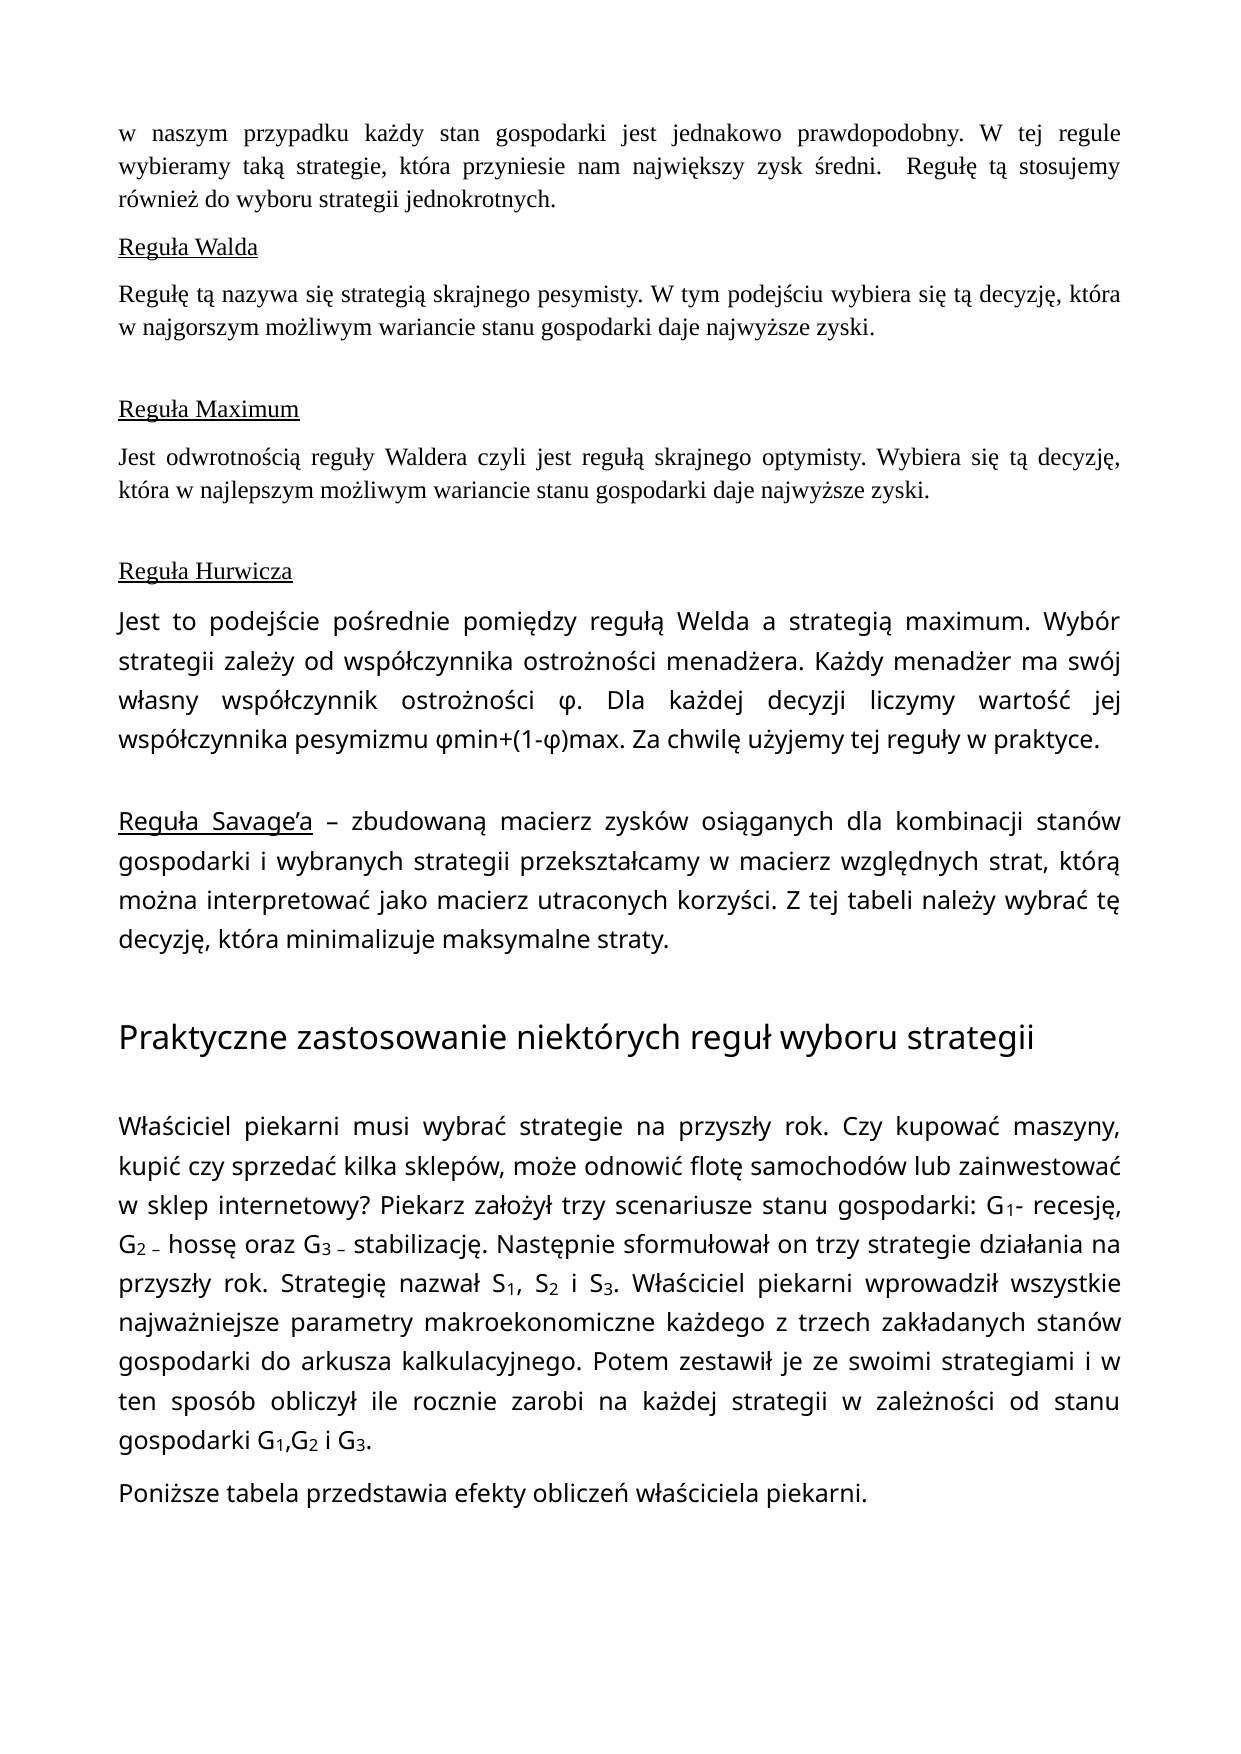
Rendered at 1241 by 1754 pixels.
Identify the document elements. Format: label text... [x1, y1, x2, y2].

text Regułę tą nazywa się strategią skrajnego pesymisty. W tym podejściu wybiera się tą decyzję, która w najgorszym możliwym wariancie stanu gospodarki daje najwyższe zyski. [118, 279, 1122, 341]
text Jest to podejście pośrednie pomiędzy regułą Welda a strategią maximum. Wybór strategii zależy od współczynnika ostrożności menadżera. Każdy menadżer ma swój własny współczynnik ostrożności φ. Dla każdej decyzji liczymy wartość jej współczynnika pesymizmu φmin+(1-φ)max. Za chwilę użyjemy tej reguły w praktyce. [118, 604, 1122, 756]
text Reguła Savage’a – zbudowaną macierz zysków osiąganych dla kombinacji stanów gospodarki i wybranych strategii przekształcamy w macierz względnych strat, którą można interpretować jako macierz utraconych korzyści. Z tej tabeli należy wybrać tę decyzję, która minimalizuje maksymalne straty. [118, 804, 1122, 956]
text Właściciel piekarni musi wybrać strategie na przyszły rok. Czy kupować maszyny, kupić czy sprzedać kilka sklepów, może odnowić flotę samochodów lub zainwestować w sklep internetowy? Piekarz założył trzy scenariusze stanu gospodarki: G1- recesję, G2 – hossę oraz G3 – stabilizację. Następnie sformułował on trzy strategie działania na przyszły rok. Strategię nazwał S1, S2 i S3. Właściciel piekarni wprowadził wszystkie najważniejsze parametry makroekonomiczne każdego z trzech zakładanych stanów gospodarki do arkusza kalkulacyjnego. Potem zestawił je ze swoimi strategiami i w ten sposób obliczył ile rocznie zarobi na każdej strategii w zależności od stanu gospodarki G1,G2 i G3. [118, 1109, 1122, 1456]
text Reguła Maximum [118, 394, 1122, 423]
text Praktyczne zastosowanie niektórych reguł wyboru strategii [118, 1013, 1122, 1059]
text w naszym przypadku każdy stan gospodarki jest jednakowo prawdopodobny. W tej regule wybieramy taką strategie, która przyniesie nam największy zysk średni. Regułę tą stosujemy również do wyboru strategii jednokrotnych. [118, 118, 1122, 213]
text Reguła Walda [118, 232, 1122, 261]
text Reguła Hurwicza [118, 556, 1122, 585]
text Poniższe tabela przedstawia efekty obliczeń właściciela piekarni. [118, 1476, 1122, 1510]
text Jest odwrotnością reguły Waldera czyli jest regułą skrajnego optymisty. Wybiera się tą decyzję, która w najlepszym możliwym wariancie stanu gospodarki daje najwyższe zyski. [118, 442, 1122, 503]
